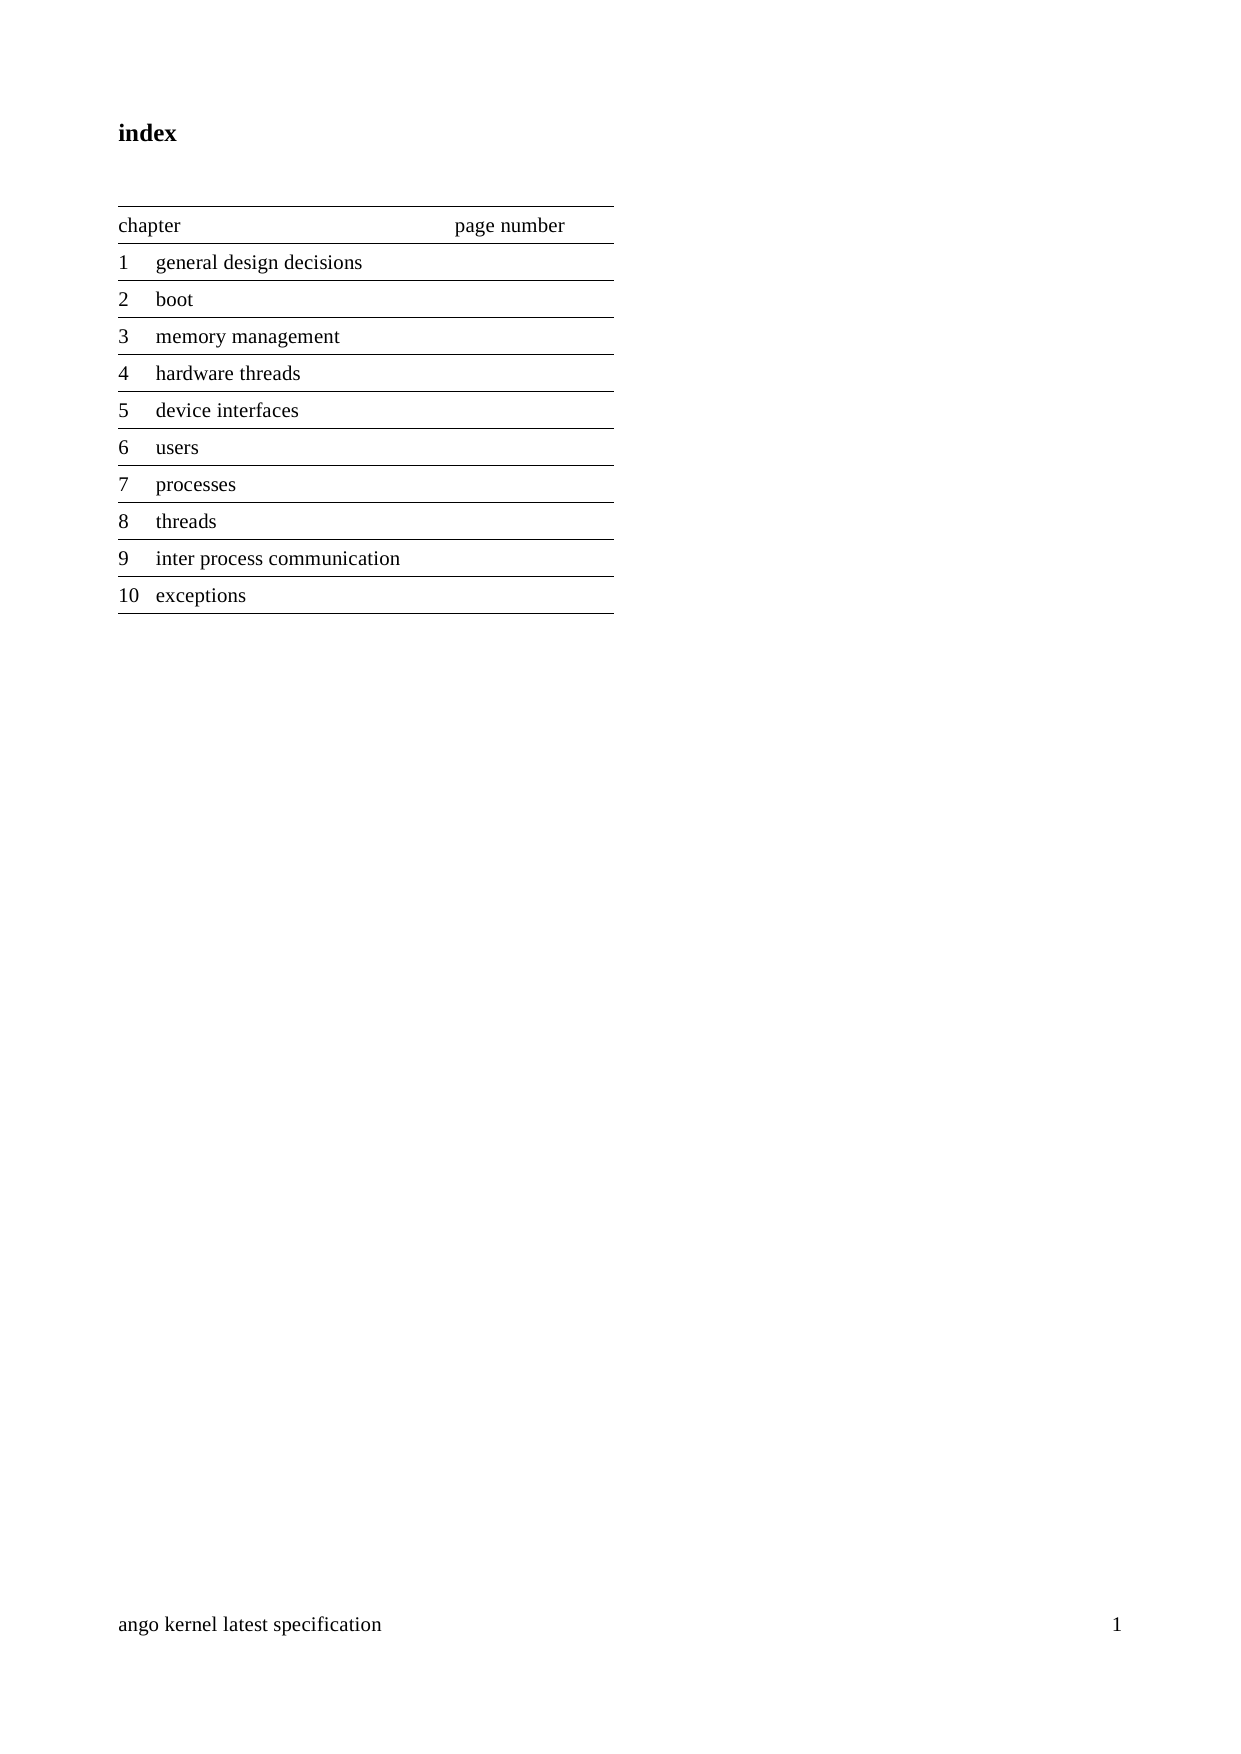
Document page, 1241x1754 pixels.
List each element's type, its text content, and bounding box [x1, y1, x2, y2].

table_cell users [118, 429, 449, 465]
table_header chapter [118, 207, 449, 243]
table_cell [449, 503, 613, 539]
table_cell [449, 577, 613, 613]
text index [118, 118, 1122, 147]
table_cell processes [118, 466, 449, 502]
table_cell [449, 392, 613, 428]
table_cell exceptions [118, 577, 449, 613]
table_cell hardware threads [118, 355, 449, 391]
table_cell general design decisions [118, 244, 449, 280]
table_cell [449, 540, 613, 576]
table_cell inter process communication [118, 540, 449, 576]
table_cell [449, 244, 613, 280]
table_cell [449, 466, 613, 502]
table_cell [449, 281, 613, 317]
table_cell boot [118, 281, 449, 317]
table_cell [449, 429, 613, 465]
table_cell [449, 355, 613, 391]
table_cell memory management [118, 318, 449, 354]
table_cell device interfaces [118, 392, 449, 428]
table_header page number [449, 207, 613, 243]
table_cell [449, 318, 613, 354]
table_cell threads [118, 503, 449, 539]
